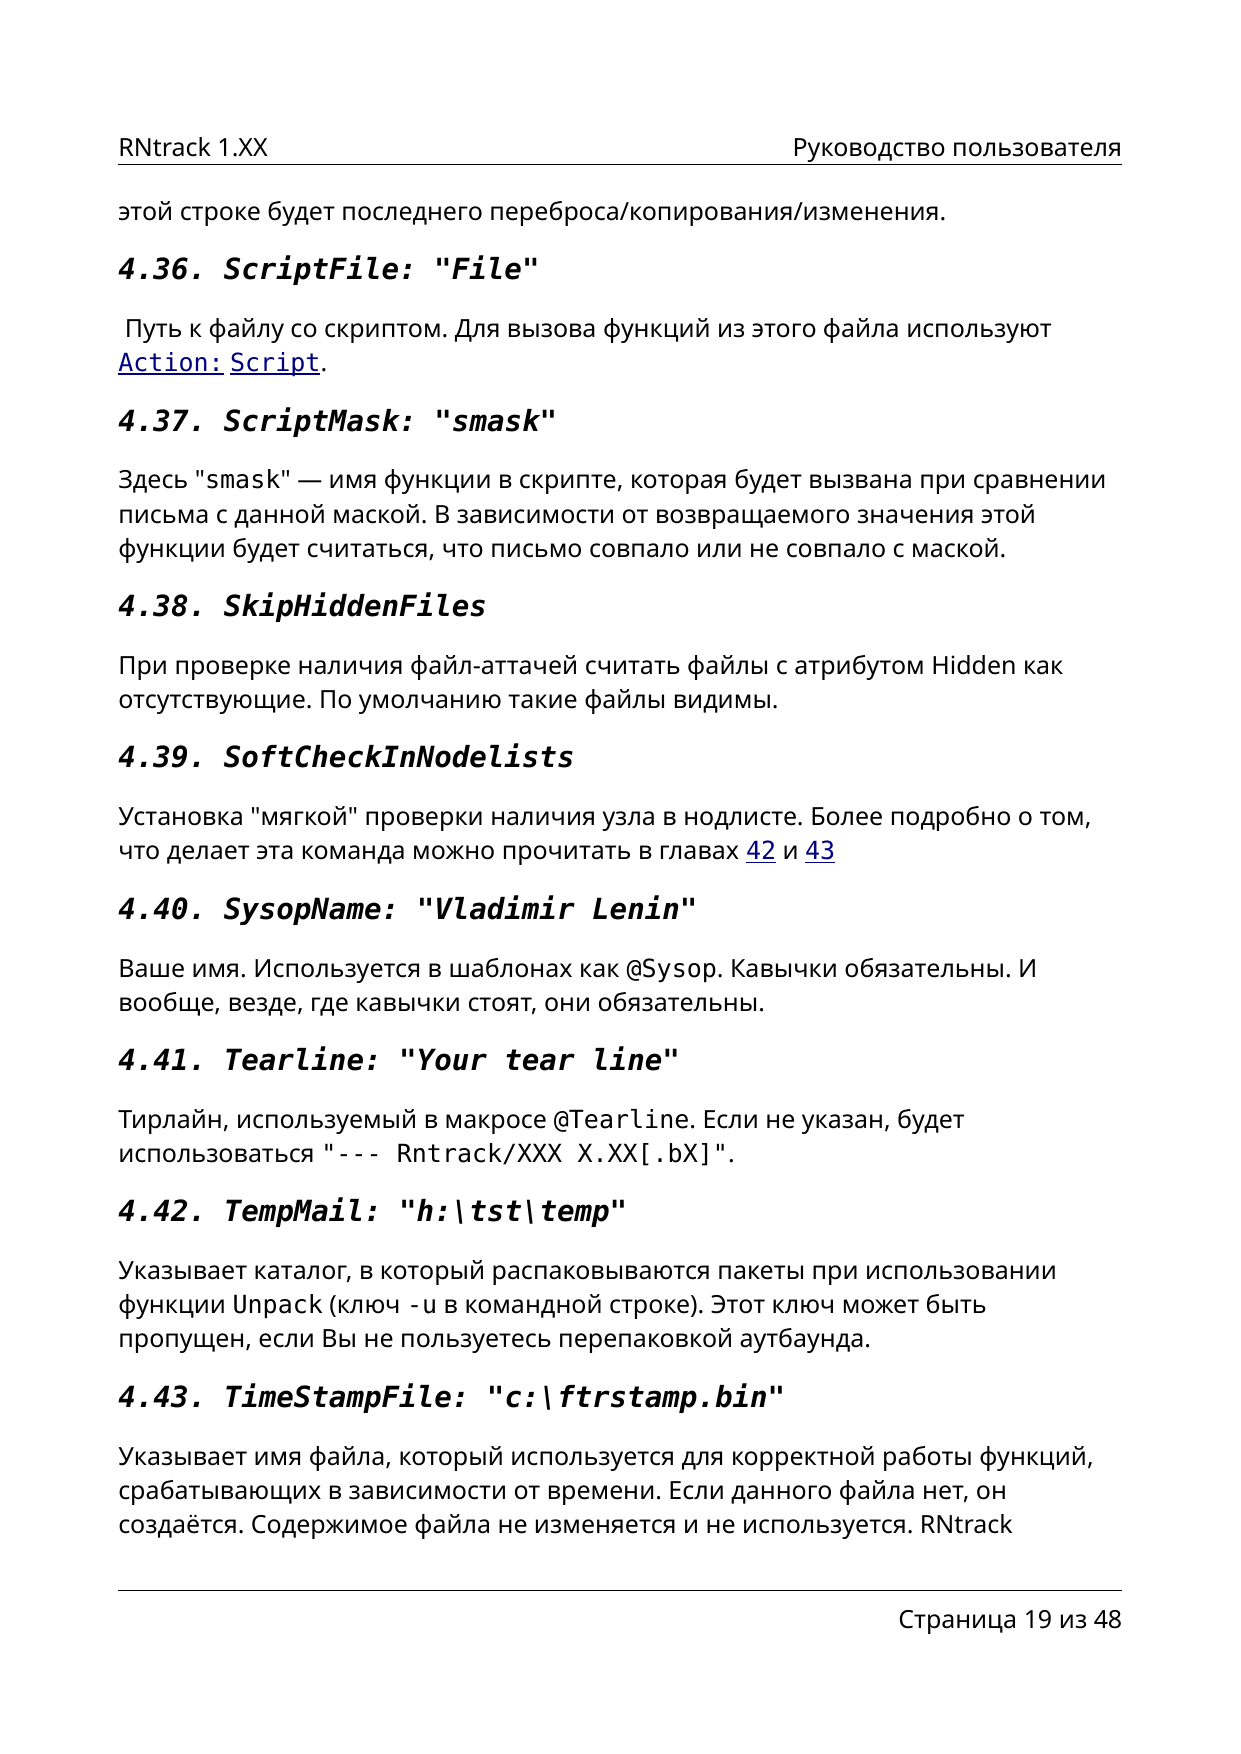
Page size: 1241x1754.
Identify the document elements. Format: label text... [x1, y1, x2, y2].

text Установка "мягкой" проверки наличия узла в нодлисте. Более подробно о том, что делает эта команда можно прочитать в главах 38 и 39 [118, 799, 1122, 867]
subtitle SysopName: "Vladimir Lenin" [118, 892, 1122, 926]
subtitle TempMail: "h:\tst\temp" [118, 1195, 1122, 1229]
text Ваше имя. Используется в шаблонах как @Sysop. Кавычки обязательны. И вообще, везде, где кавычки стоят, они обязательны. [118, 950, 1122, 1018]
subtitle Tearline: "Your tear line" [118, 1043, 1122, 1077]
subtitle TimeStampFile: "c:\ftrstamp.bin" [118, 1380, 1122, 1414]
text Путь к файлу со скриптом. Для вызова функций из этого файла используют Action: Script. [118, 311, 1122, 379]
text Здесь "smask" — имя функции в скрипте, которая будет вызвана при сравнении письма с данной маской. В зависимости от возвращаемого значения этой функции будет считаться, что письмо совпало или не совпало с маской. [118, 462, 1122, 564]
text Указывает каталог, в который распаковываются пакеты при использовании функции Unpack (ключ -u в командной строке). Этот ключ может быть пропущен, если Вы не пользуетесь перепаковкой аутбаунда. [118, 1253, 1122, 1355]
text Указывает имя файла, который используется для корректной работы функций, срабатывающих в зависимости от времени. Если данного файла нет, он создаётся. Содержимое файла не изменяется и не используется. RNtrack [118, 1438, 1122, 1541]
text Тирлайн, используемый в макросе @Tearline. Если не указан, будет использоваться "--- Rntrack/XXX X.XX[.bX]". [118, 1102, 1122, 1170]
subtitle ScriptFile: "File" [118, 253, 1122, 287]
subtitle ScriptMask: "smask" [118, 404, 1122, 438]
subtitle SkipHiddenFiles [118, 589, 1122, 623]
subtitle SoftCheckInNodelists [118, 741, 1122, 775]
text этой строке будет последнего переброса/копирования/изменения. [118, 193, 1122, 228]
text При проверке наличия файл-аттачей считать файлы с атрибутом Hidden как отсутствующие. По умолчанию такие файлы видимы. [118, 648, 1122, 716]
